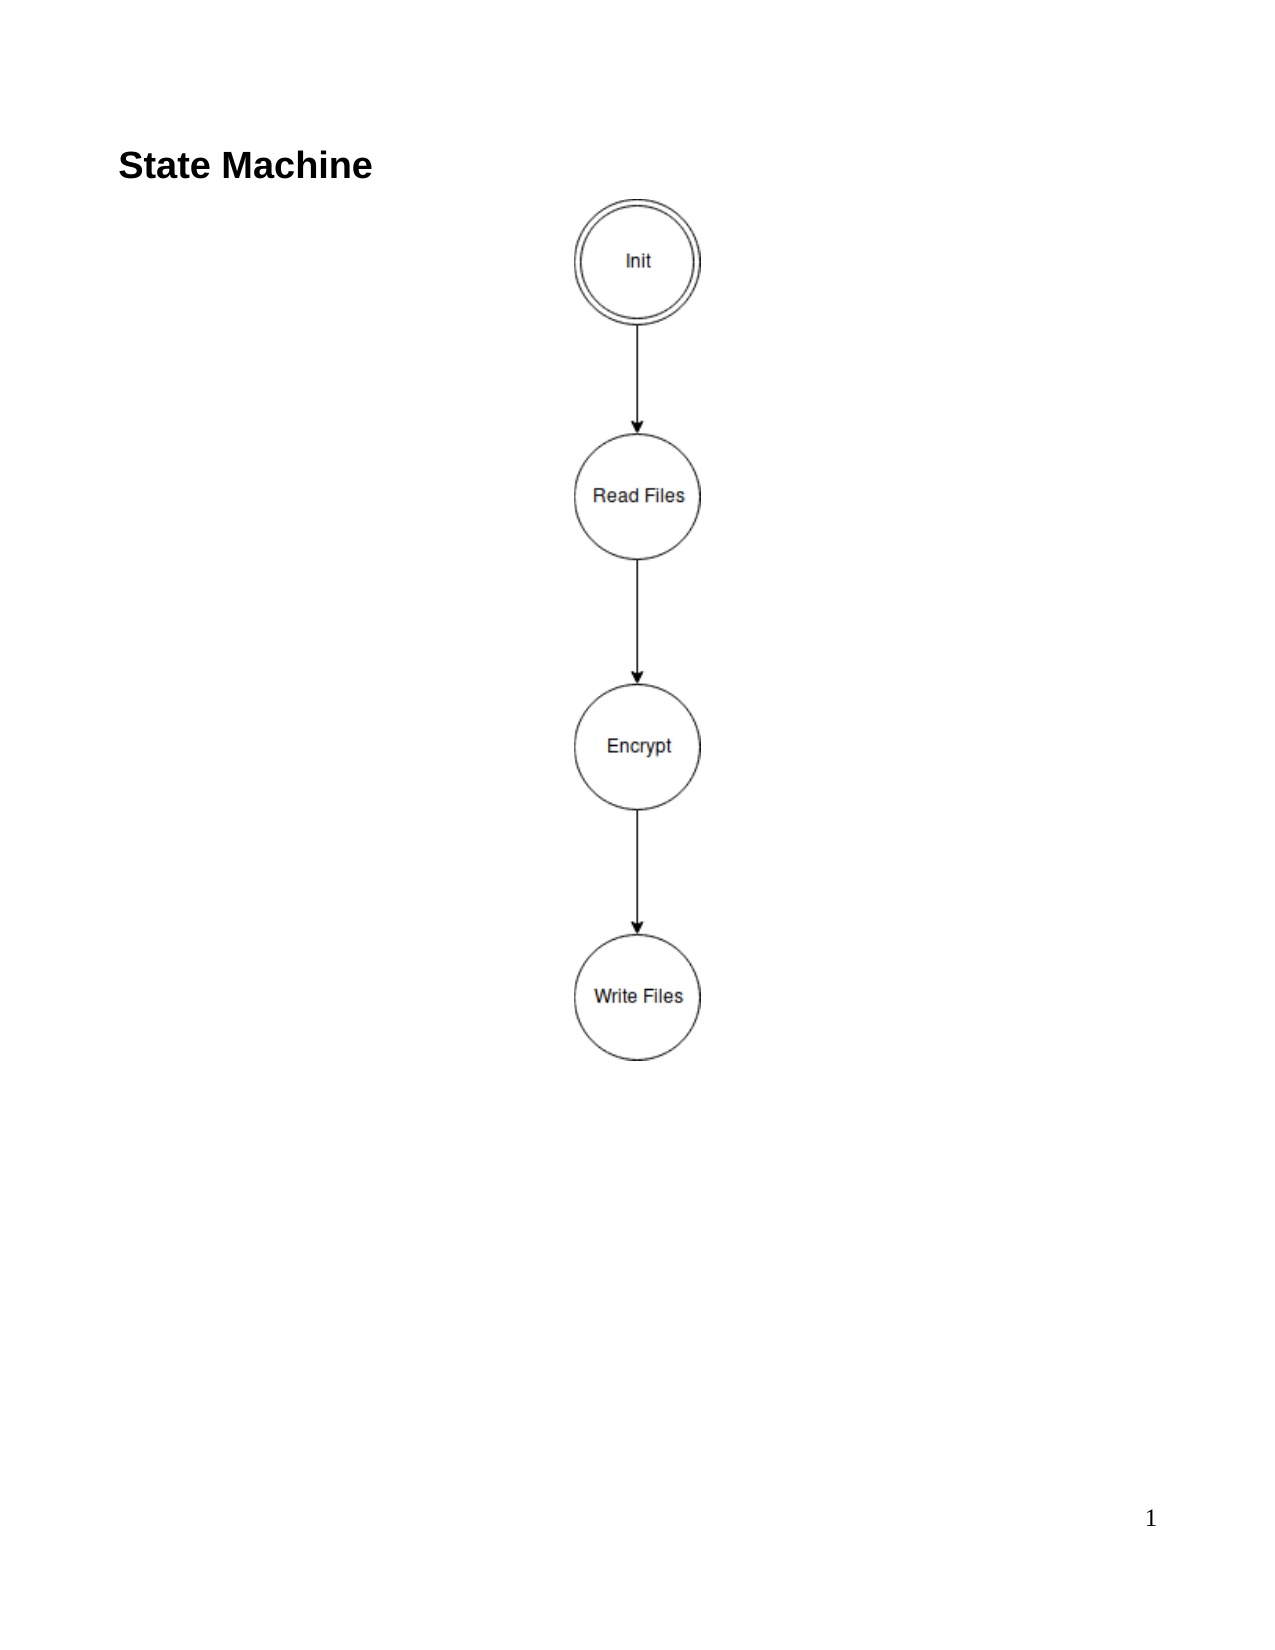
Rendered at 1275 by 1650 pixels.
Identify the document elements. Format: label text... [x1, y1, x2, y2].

picture [574, 199, 701, 1061]
subtitle State Machine [118, 143, 1157, 187]
